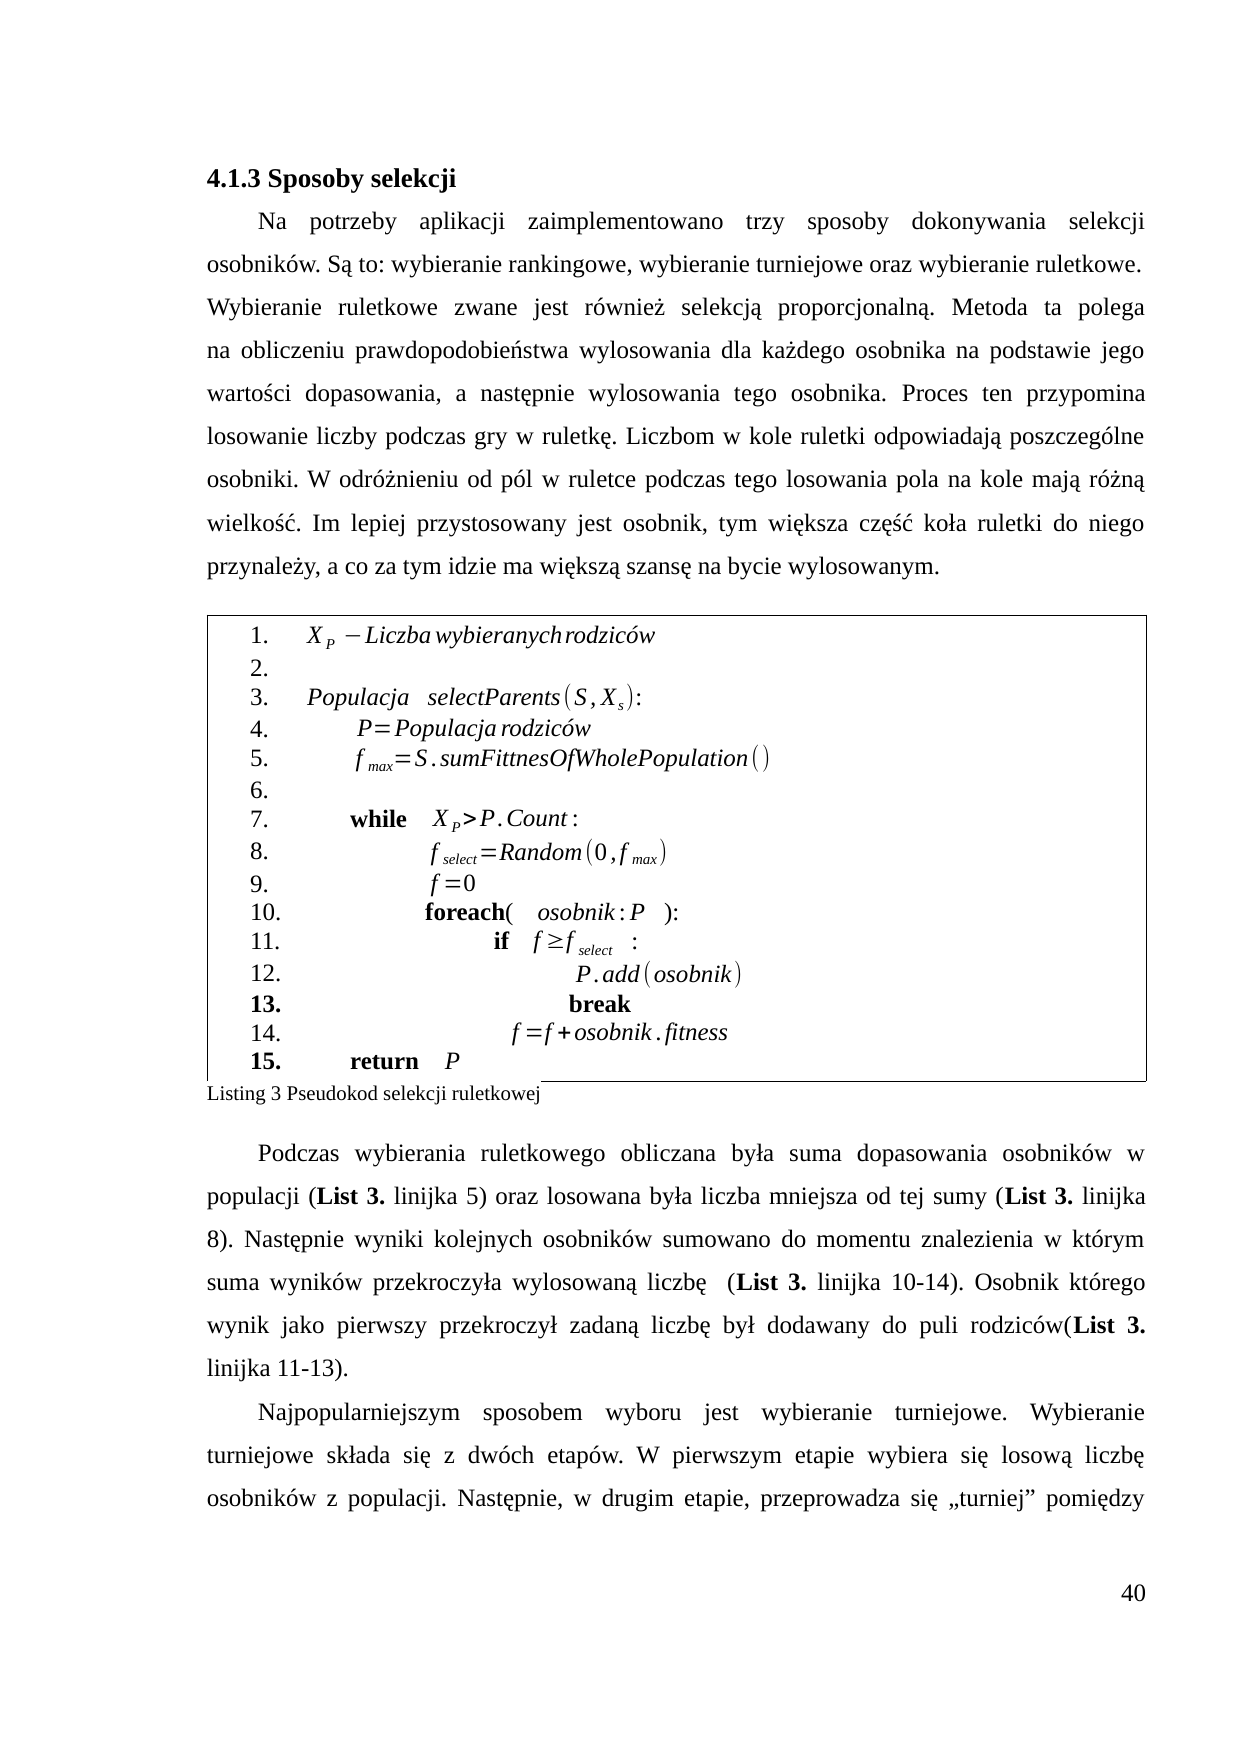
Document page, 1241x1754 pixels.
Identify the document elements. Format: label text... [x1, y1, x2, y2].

text Najpopularniejszym sposobem wyboru jest wybieranie turniejowe. Wybieranie turniejowe składa się z dwóch etapów. W pierwszym etapie wybiera się losową liczbę osobników z populacji. Następnie, w drugim etapie, przeprowadza się „turniej” pomiędzy [207, 1397, 1146, 1512]
subtitle 4.1.3 Sposoby selekcji [207, 162, 1146, 193]
text Podczas wybierania ruletkowego obliczana była suma dopasowania osobników w populacji (List 3. linijka 5) oraz losowana była liczba mniejsza od tej sumy (List 3. linijka 8). Następnie wyniki kolejnych osobników sumowano do momentu znalezienia w którym suma wyników przekroczyła wylosowaną liczbę (List 3. linijka 10-14). Osobnik którego wynik jako pierwszy przekroczył zadaną liczbę był dodawany do puli rodziców(List 3. linijka 11-13). [207, 1138, 1146, 1382]
list Listing 3 Pseudokod selekcji ruletkowej [207, 1082, 1146, 1105]
table_header while foreach( ): if : break return [208, 616, 1146, 1081]
text Wybieranie ruletkowe zwane jest również selekcją proporcjonalną. Metoda ta polega na obliczeniu prawdopodobieństwa wylosowania dla każdego osobnika na podstawie jego wartości dopasowania, a następnie wylosowania tego osobnika. Proces ten przypomina losowanie liczby podczas gry w ruletkę. Liczbom w kole ruletki odpowiadają poszczególne osobniki. W odróżnieniu od pól w ruletce podczas tego losowania pola na kole mają różną wielkość. Im lepiej przystosowany jest osobnik, tym większa część koła ruletki do niego przynależy, a co za tym idzie ma większą szansę na bycie wylosowanym. [207, 292, 1146, 579]
text Na potrzeby aplikacji zaimplementowano trzy sposoby dokonywania selekcji osobników. Są to: wybieranie rankingowe, wybieranie turniejowe oraz wybieranie ruletkowe. [207, 206, 1146, 278]
